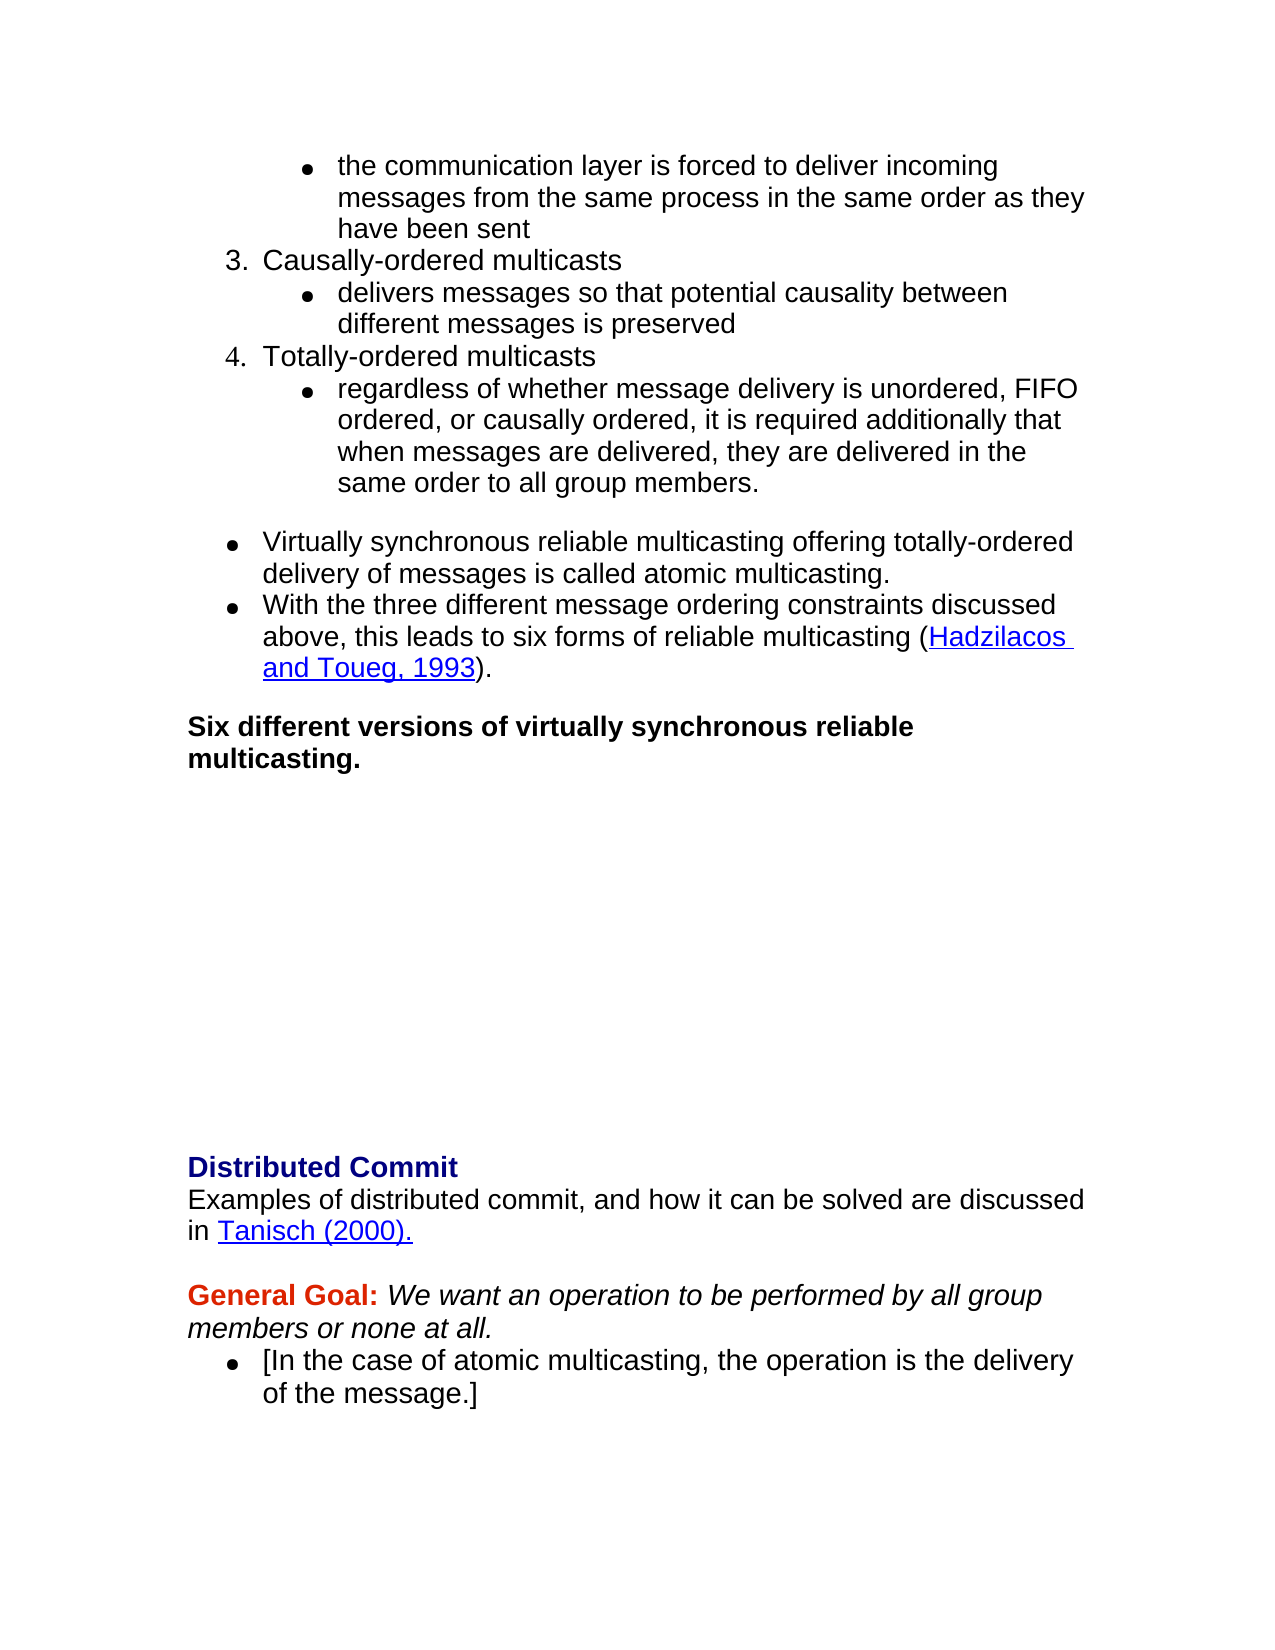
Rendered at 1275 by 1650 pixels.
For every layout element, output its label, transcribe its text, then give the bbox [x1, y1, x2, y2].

list regardless of whether message delivery is unordered, FIFO ordered, or causally ordered, it is required additionally that when messages are delivered, they are delivered in the same order to all group members. [300, 373, 1087, 498]
list Virtually synchronous reliable multicasting offering totally-ordered delivery of messages is called atomic multicasting. [225, 526, 1087, 589]
text General Goal: We want an operation to be performed by all group members or none at all. [187, 1279, 1087, 1344]
list Causally-ordered multicasts [225, 244, 1087, 277]
text Distributed Commit [187, 1151, 1087, 1183]
list the communication layer is forced to deliver incoming messages from the same process in the same order as they have been sent [300, 150, 1087, 244]
text Examples of distributed commit, and how it can be solved are discussed in Tanisch (2000). [187, 1183, 1087, 1246]
list delivers messages so that potential causality between different messages is preserved [300, 277, 1087, 340]
list With the three different message ordering constraints discussed above, this leads to six forms of reliable multicasting (Hadzilacos and Toueg, 1993). [225, 589, 1087, 683]
list Totally-ordered multicasts [225, 340, 1087, 373]
text Six different versions of virtually synchronous reliable multicasting. [187, 711, 1087, 774]
list [In the case of atomic multicasting, the operation is the delivery of the message.] [225, 1344, 1087, 1409]
